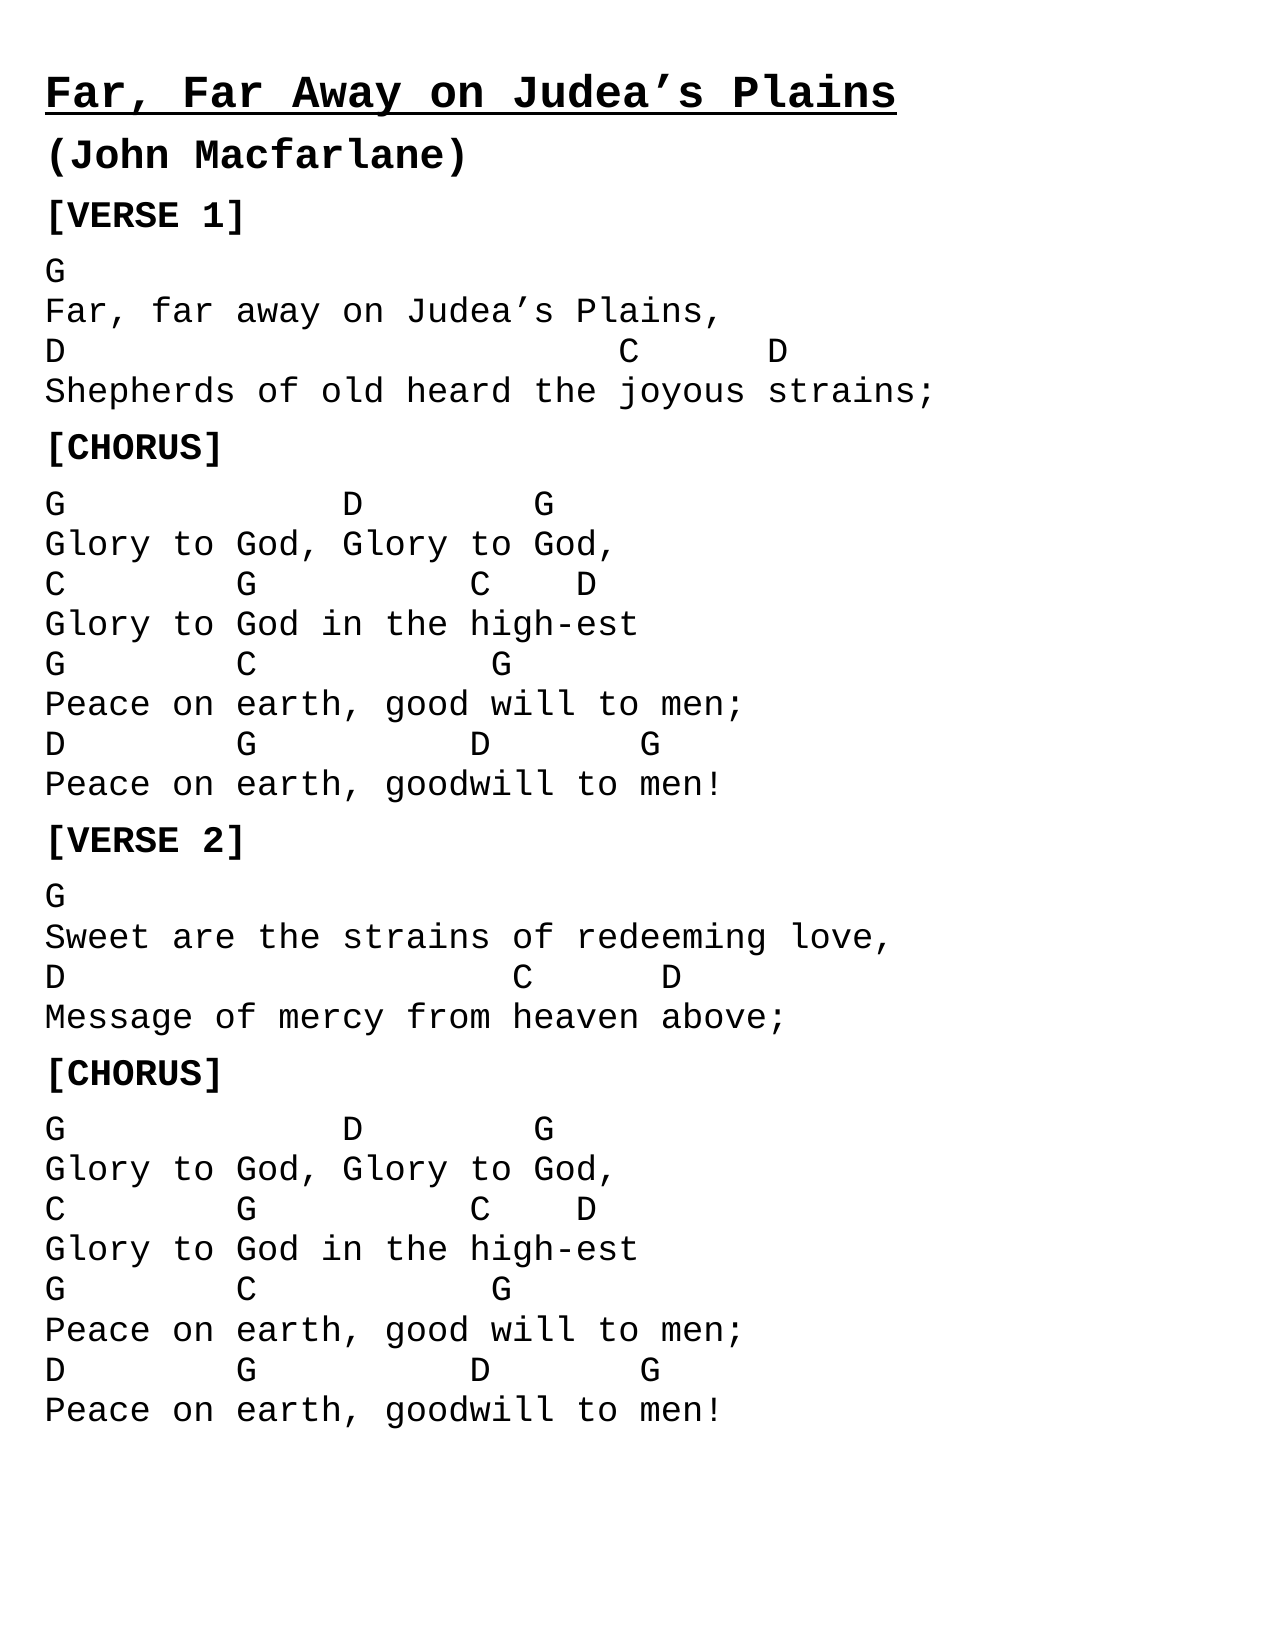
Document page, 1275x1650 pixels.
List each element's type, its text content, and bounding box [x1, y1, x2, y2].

text Peace on earth, good will to men; [44, 686, 1231, 726]
text G C G [44, 1271, 1231, 1311]
text G C G [44, 646, 1231, 686]
text Message of mercy from heaven above; [44, 999, 1231, 1039]
text Glory to God, Glory to God, [44, 1151, 1231, 1191]
text G D G [44, 1111, 1231, 1151]
subtitle [VERSE 1] [44, 196, 1231, 238]
text D C D [44, 959, 1231, 999]
text Peace on earth, good will to men; [44, 1311, 1231, 1352]
subtitle (John Macfarlane) [44, 134, 1231, 181]
text Glory to God in the high-est [44, 1231, 1231, 1271]
text Sweet are the strains of redeeming love, [44, 918, 1231, 959]
text Glory to God, Glory to God, [44, 526, 1231, 566]
text Shepherds of old heard the joyous strains; [44, 373, 1231, 413]
text D G D G [44, 1352, 1231, 1392]
text Glory to God in the high-est [44, 606, 1231, 646]
text G [44, 878, 1231, 918]
subtitle [VERSE 2] [44, 821, 1231, 864]
text C G C D [44, 566, 1231, 606]
subtitle [CHORUS] [44, 1054, 1231, 1096]
text D G D G [44, 726, 1231, 766]
text C G C D [44, 1191, 1231, 1231]
text G D G [44, 486, 1231, 526]
text G [44, 253, 1231, 293]
text D C D [44, 333, 1231, 373]
text Peace on earth, goodwill to men! [44, 1392, 1231, 1432]
text Peace on earth, goodwill to men! [44, 766, 1231, 806]
subtitle [CHORUS] [44, 428, 1231, 471]
text Far, far away on Judea’s Plains, [44, 293, 1231, 333]
subtitle Far, Far Away on Judea’s Plains [44, 69, 1231, 121]
